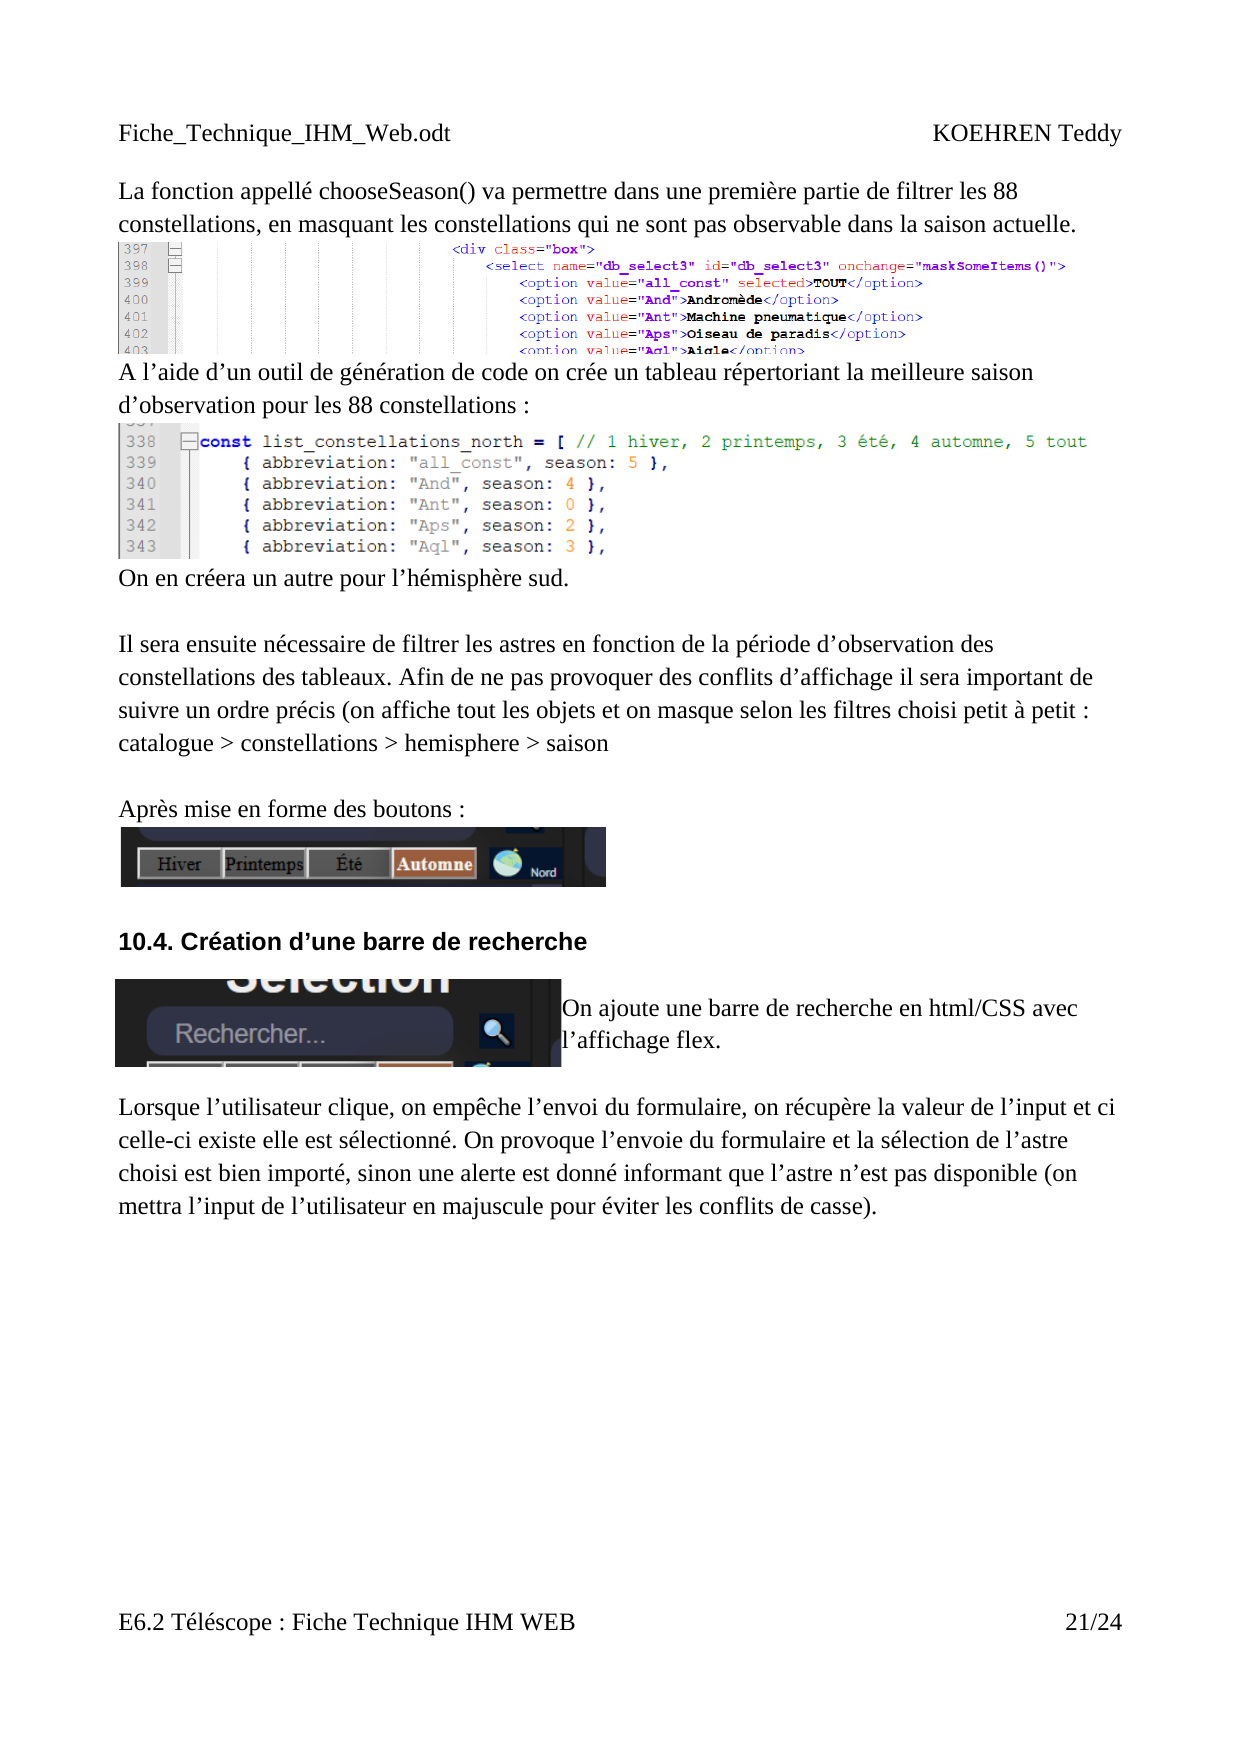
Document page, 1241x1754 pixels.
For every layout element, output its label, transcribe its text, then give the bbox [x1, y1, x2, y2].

text La fonction appellé chooseSeason() va permettre dans une première partie de filtrer les 88 constellations, en masquant les constellations qui ne sont pas observable dans la saison actuelle. [118, 176, 1122, 238]
picture [118, 423, 1123, 559]
picture [118, 242, 1123, 354]
text On en créera un autre pour l’hémisphère sud. [118, 559, 1122, 592]
text Lorsque l’utilisateur clique, on empêche l’envoi du formulaire, on récupère la valeur de l’input et ci celle-ci existe elle est sélectionné. On provoque l’envoie du formulaire et la sélection de l’astre choisi est bien importé, sinon une alerte est donné informant que l’astre n’est pas disponible (on mettra l’input de l’utilisateur en majuscule pour éviter les conflits de casse). [118, 1092, 1122, 1219]
text Il sera ensuite nécessaire de filtrer les astres en fonction de la période d’observation des constellations des tableaux. Afin de ne pas provoquer des conflits d’affichage il sera important de suivre un ordre précis (on affiche tout les objets et on masque selon les filtres choisi petit à petit : catalogue > constellations > hemisphere > saison Après mise en forme des boutons : [118, 629, 1122, 823]
picture [120, 827, 606, 887]
text A l’aide d’un outil de génération de code on crée un tableau répertoriant la meilleure saison d’observation pour les 88 constellations : [118, 354, 1122, 419]
subtitle 10.4. Création d’une barre de recherche [118, 927, 1122, 955]
picture [115, 979, 562, 1067]
text On ajoute une barre de recherche en html/CSS avec l’affichage flex. [562, 993, 1122, 1054]
